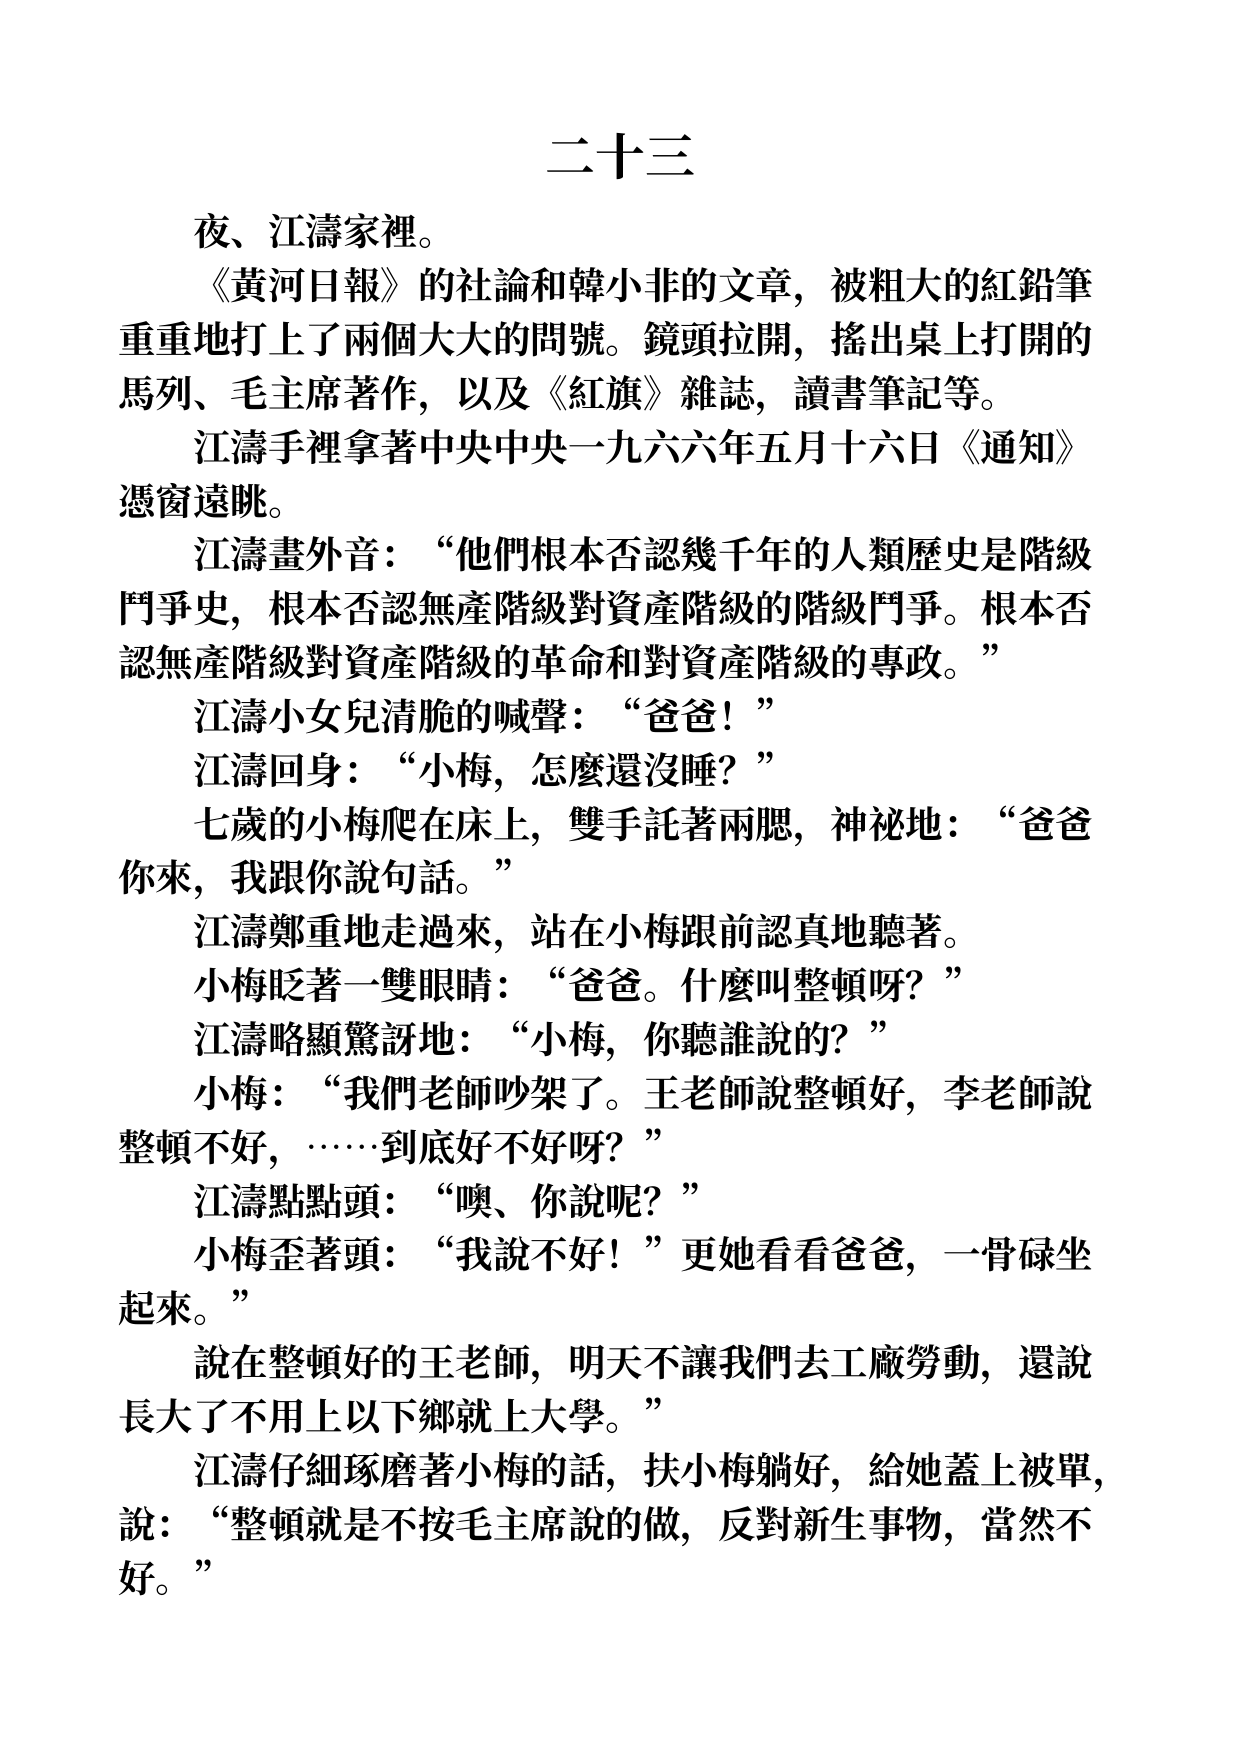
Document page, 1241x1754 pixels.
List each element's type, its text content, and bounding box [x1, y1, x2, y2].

text 七歲的小梅爬在床上，雙手託著兩腮，神祕地：“爸爸你來，我跟你說句話。” [118, 795, 1122, 903]
text 江濤手裡拿著中央中央一九六六年五月十六日《通知》憑窗遠眺。 [118, 418, 1122, 526]
text 說在整頓好的王老師，明天不讓我們去工廠勞動，還說長大了不用上以下鄉就上大學。” [118, 1333, 1122, 1441]
text 江濤鄭重地走過來，站在小梅跟前認真地聽著。 [118, 903, 1122, 956]
text 江濤小女兒清脆的喊聲：“爸爸！” [118, 687, 1122, 741]
text 江濤略顯驚訝地：“小梅，你聽誰說的？” [118, 1010, 1122, 1064]
subtitle 二十三 [118, 118, 1122, 190]
text 小梅：“我們老師吵架了。王老師說整頓好，李老師說整頓不好，……到底好不好呀？” [118, 1064, 1122, 1172]
text 小梅眨著一雙眼睛：“爸爸。什麼叫整頓呀？” [118, 956, 1122, 1010]
text 江濤畫外音：“他們根本否認幾千年的人類歷史是階級鬥爭史，根本否認無產階級對資產階級的階級鬥爭。根本否認無產階級對資產階級的革命和對資產階級的專政。” [118, 526, 1122, 687]
text 夜、江濤家裡。 [118, 202, 1122, 256]
text 小梅歪著頭：“我說不好！”更她看看爸爸，一骨碌坐起來。” [118, 1226, 1122, 1333]
text 江濤回身：“小梅，怎麼還沒睡？” [118, 741, 1122, 795]
text 江濤仔細琢磨著小梅的話，扶小梅躺好，給她蓋上被單，說：“整頓就是不按毛主席說的做，反對新生事物，當然不好。” [118, 1441, 1122, 1603]
text 《黃河日報》的社論和韓小非的文章，被粗大的紅鉛筆重重地打上了兩個大大的問號。鏡頭拉開，搖出桌上打開的馬列、毛主席著作，以及《紅旗》雜誌，讀書筆記等。 [118, 256, 1122, 418]
text 江濤點點頭：“噢、你說呢？” [118, 1172, 1122, 1226]
